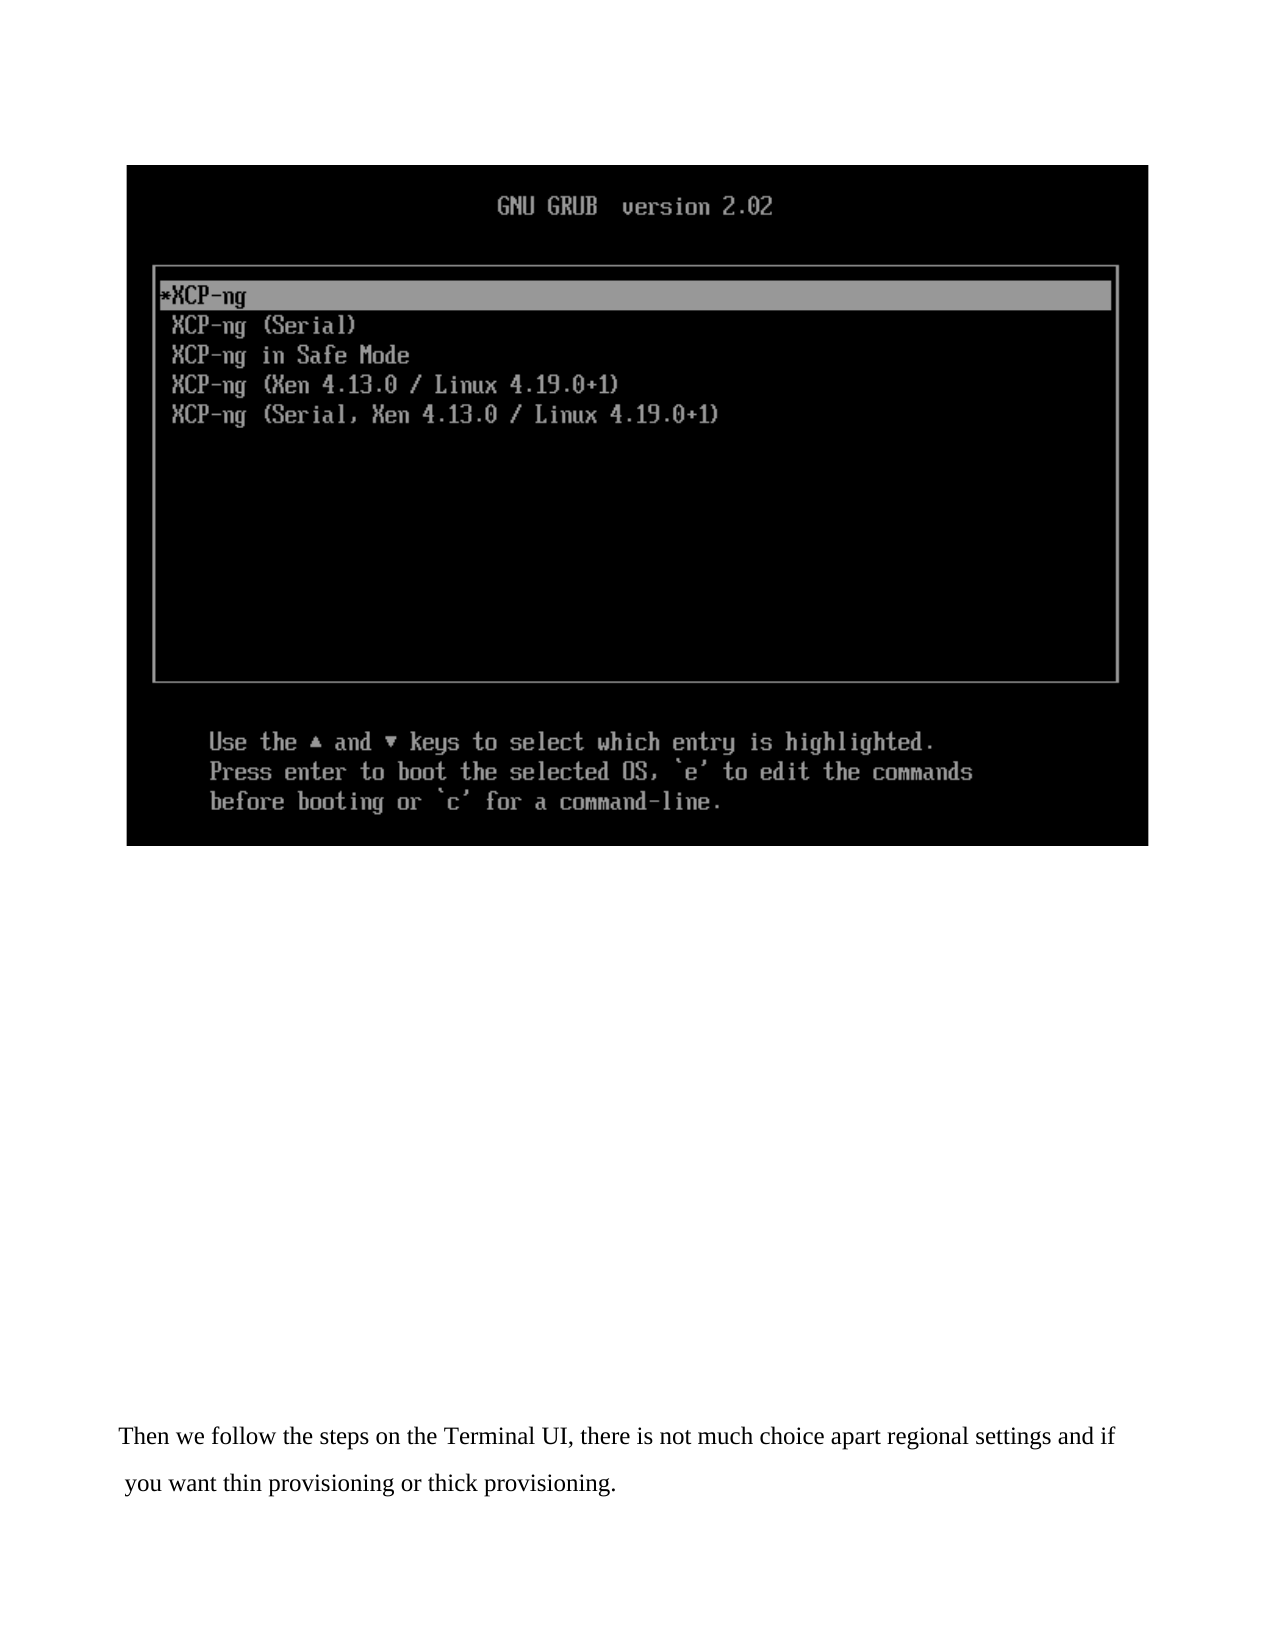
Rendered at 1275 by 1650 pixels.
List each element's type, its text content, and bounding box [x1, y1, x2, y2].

text Then we follow the steps on the Terminal UI, there is not much choice apart regional settings and if [118, 1421, 1157, 1450]
picture [126, 165, 1149, 846]
text you want thin provisioning or thick provisioning. [118, 1468, 1157, 1497]
